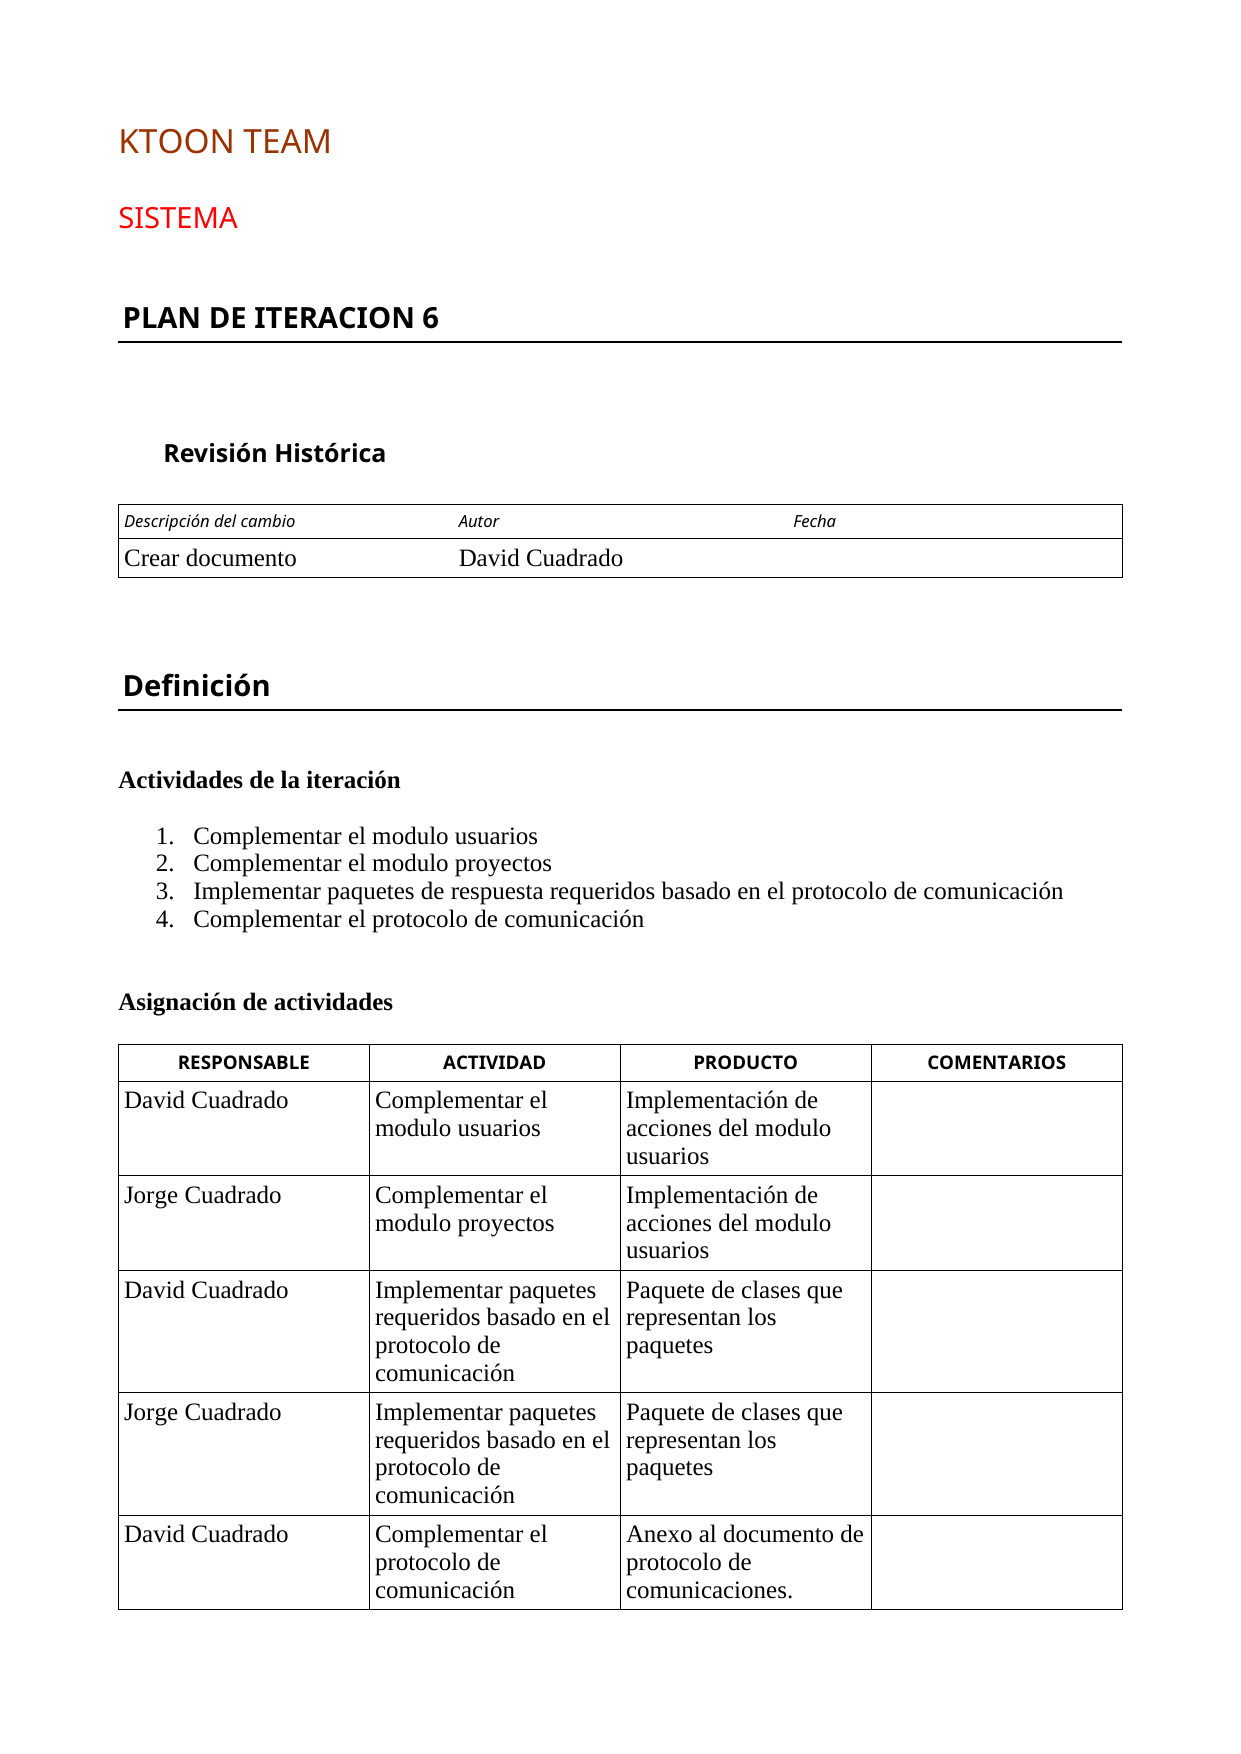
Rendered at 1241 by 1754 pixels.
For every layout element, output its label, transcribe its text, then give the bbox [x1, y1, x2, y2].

table_cell [872, 1516, 1122, 1609]
table_cell David Cuadrado [119, 1082, 369, 1175]
text KTOON TEAM [118, 118, 1122, 163]
list Complementar el modulo proyectos [156, 849, 1122, 877]
table_cell Implementar paquetes requeridos basado en el protocolo de comunicación [370, 1271, 620, 1392]
table_header COMENTARIOS [872, 1045, 1122, 1081]
table_cell Implementar paquetes requeridos basado en el protocolo de comunicación [370, 1393, 620, 1515]
table_cell [872, 1271, 1122, 1392]
subtitle Revisión Histórica [118, 436, 1122, 470]
table_header Descripción del cambio [119, 505, 453, 538]
text Actividades de la iteración [118, 766, 1122, 794]
table_cell Crear documento [119, 539, 453, 577]
table_cell Jorge Cuadrado [119, 1176, 369, 1270]
table_cell Implementación de acciones del modulo usuarios [621, 1082, 871, 1175]
table_cell Anexo al documento de protocolo de comunicaciones. [621, 1516, 871, 1609]
table_header ACTIVIDAD [370, 1045, 620, 1081]
table_cell David Cuadrado [119, 1271, 369, 1392]
table_cell Complementar el modulo usuarios [370, 1082, 620, 1175]
list Implementar paquetes de respuesta requeridos basado en el protocolo de comunicación [156, 877, 1122, 905]
text Asignación de actividades [118, 988, 1122, 1016]
table_cell Complementar el protocolo de comunicación [370, 1516, 620, 1609]
table_cell Jorge Cuadrado [119, 1393, 369, 1515]
text PLAN DE ITERACION 6 [118, 293, 1122, 341]
table_cell [872, 1393, 1122, 1515]
table_cell Paquete de clases que representan los paquetes [621, 1271, 871, 1392]
list Complementar el protocolo de comunicación [156, 905, 1122, 933]
table_cell Implementación de acciones del modulo usuarios [621, 1176, 871, 1270]
text Definición [118, 660, 1122, 709]
text SISTEMA [118, 198, 1122, 237]
table_cell Paquete de clases que representan los paquetes [621, 1393, 871, 1515]
table_header PRODUCTO [621, 1045, 871, 1081]
table_header RESPONSABLE [119, 1045, 369, 1081]
table_cell [872, 1082, 1122, 1175]
table_cell [787, 539, 1122, 577]
table_header Fecha [787, 505, 1122, 538]
table_header Autor [453, 505, 787, 538]
table_cell David Cuadrado [453, 539, 787, 577]
list Complementar el modulo usuarios [156, 822, 1122, 849]
table_cell [872, 1176, 1122, 1270]
table_cell Complementar el modulo proyectos [370, 1176, 620, 1270]
table_cell David Cuadrado [119, 1516, 369, 1609]
